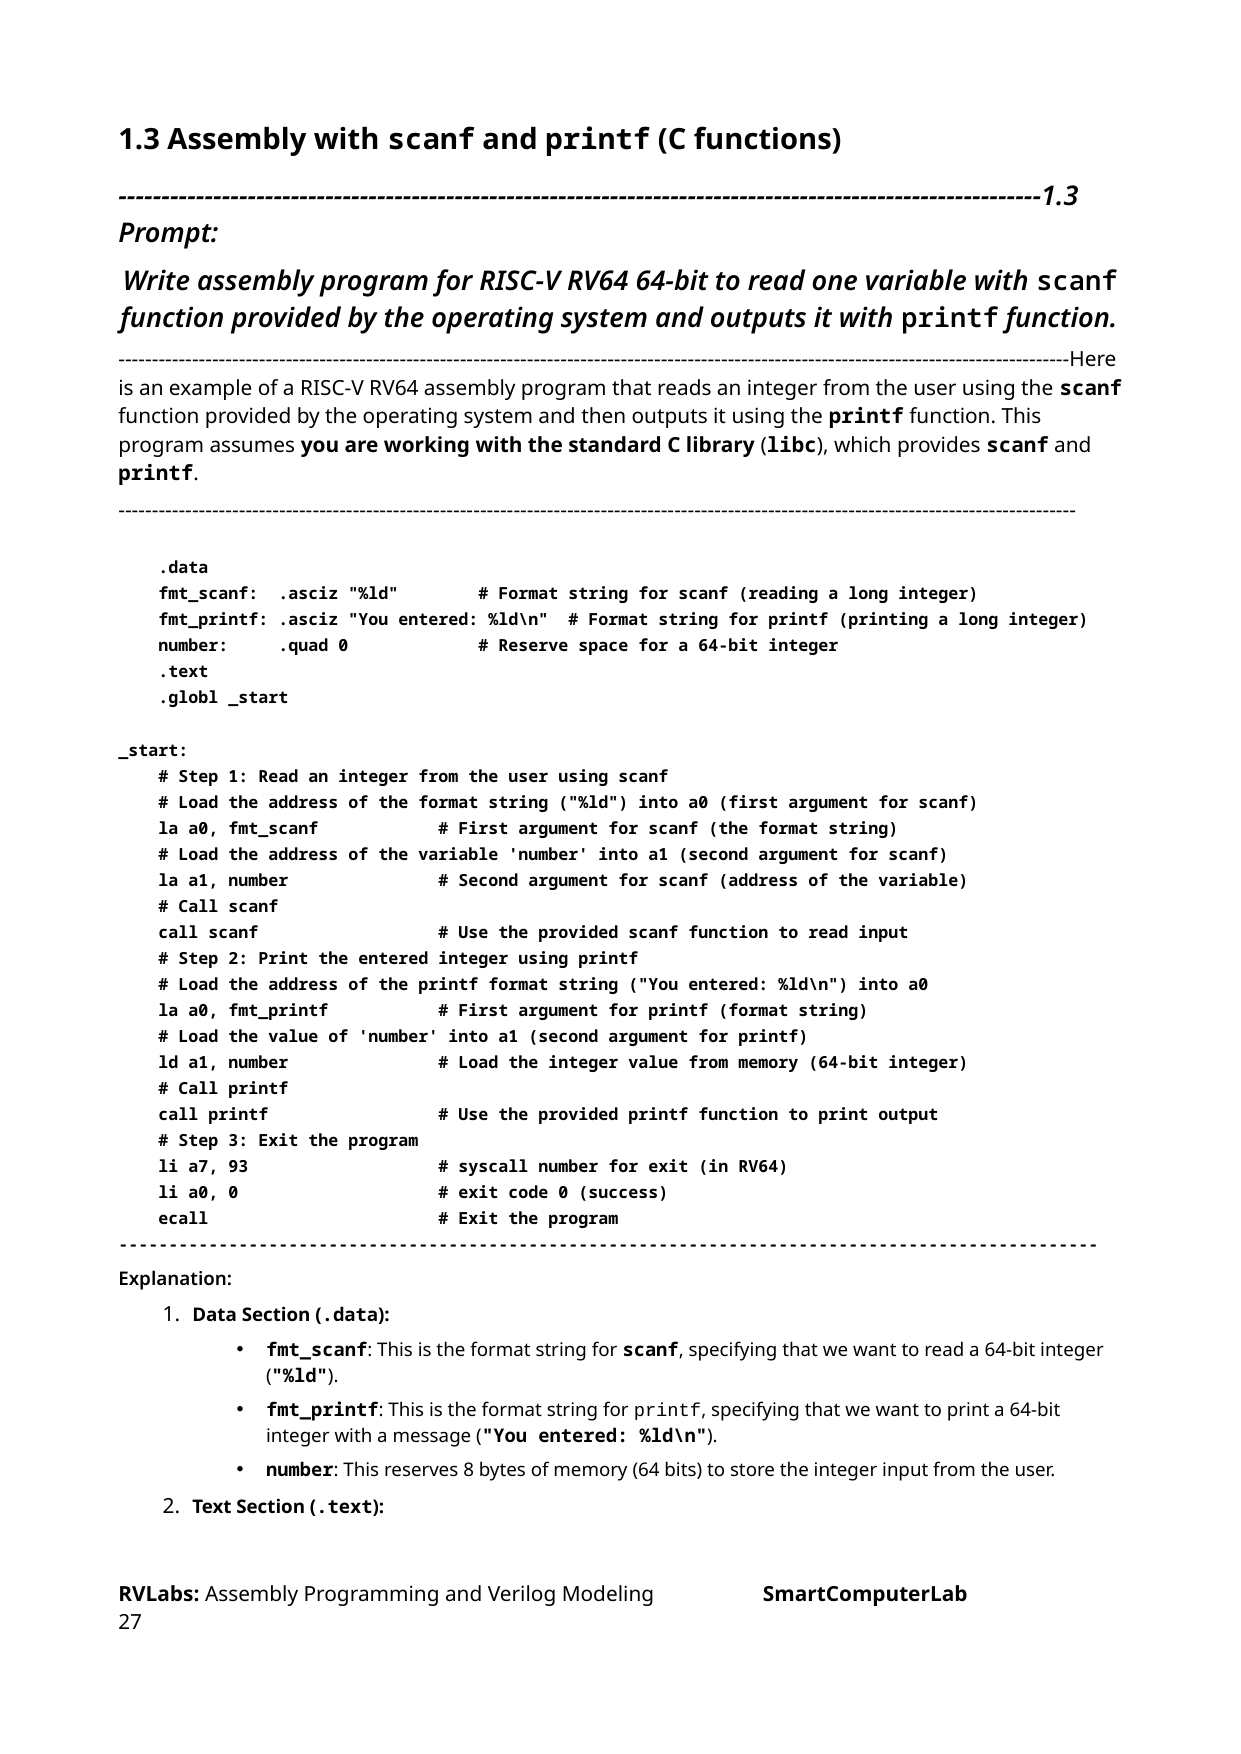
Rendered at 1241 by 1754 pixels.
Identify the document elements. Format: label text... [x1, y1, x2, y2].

text -----------------------------------------------------------------------------------------------------------1.3 Prompt: [118, 176, 1122, 250]
text la a1, number # Second argument for scanf (address of the variable) [118, 868, 1122, 891]
text li a0, 0 # exit code 0 (success) [118, 1181, 1122, 1204]
text fmt_scanf: .asciz "%ld" # Format string for scanf (reading a long integer) [118, 582, 1122, 605]
text ld a1, number # Load the integer value from memory (64-bit integer) [118, 1051, 1122, 1073]
subtitle 1.3 Assembly with scanf and printf (C functions) [118, 118, 1122, 158]
text ----------------------------------------------------------------------------------------------------------------------------------------------Here is an example of a RISC-V RV64 assembly program that reads an integer from the user using the scanf function provided by the operating system and then outputs it using the printf function. This program assumes you are working with the standard C library (libc), which provides scanf and printf. [118, 344, 1122, 487]
text # Load the address of the format string ("%ld") into a0 (first argument for scanf) [118, 790, 1122, 813]
text ----------------------------------------------------------------------------------------------------------------------------------------------- [118, 496, 1122, 524]
list number: This reserves 8 bytes of memory (64 bits) to store the integer input from the user. [236, 1457, 1122, 1482]
text .data [118, 556, 1122, 579]
text ecall # Exit the program [118, 1207, 1122, 1230]
text _start: [118, 738, 1122, 761]
text call printf # Use the provided printf function to print output [118, 1103, 1122, 1126]
text # Step 2: Print the entered integer using printf [118, 947, 1122, 969]
text # Step 3: Exit the program [118, 1129, 1122, 1152]
text # Call printf [118, 1077, 1122, 1099]
list Data Section (.data): [162, 1299, 1122, 1328]
text # Load the address of the printf format string ("You entered: %ld\n") into a0 [118, 973, 1122, 995]
text # Load the address of the variable 'number' into a1 (second argument for scanf) [118, 842, 1122, 865]
text # Load the value of 'number' into a1 (second argument for printf) [118, 1025, 1122, 1047]
subtitle Explanation: [118, 1265, 1122, 1291]
text li a7, 93 # syscall number for exit (in RV64) [118, 1155, 1122, 1178]
list fmt_scanf: This is the format string for scanf, specifying that we want to read a 64-bit integer ("%ld"). [236, 1337, 1122, 1388]
text # Step 1: Read an integer from the user using scanf [118, 764, 1122, 787]
list Text Section (.text): [162, 1491, 1122, 1519]
text .globl _start [118, 686, 1122, 709]
list fmt_printf: This is the format string for printf, specifying that we want to print a 64-bit integer with a message ("You entered: %ld\n"). [236, 1397, 1122, 1448]
text call scanf # Use the provided scanf function to read input [118, 921, 1122, 943]
text la a0, fmt_printf # First argument for printf (format string) [118, 999, 1122, 1021]
text Write assembly program for RISC-V RV64 64-bit to read one variable with scanf function provided by the operating system and outputs it with printf function. [118, 262, 1122, 336]
text -------------------------------------------------------------------------------------------------- [118, 1233, 1122, 1256]
text number: .quad 0 # Reserve space for a 64-bit integer [118, 634, 1122, 657]
text la a0, fmt_scanf # First argument for scanf (the format string) [118, 816, 1122, 839]
text .text [118, 660, 1122, 683]
text # Call scanf [118, 894, 1122, 917]
text fmt_printf: .asciz "You entered: %ld\n" # Format string for printf (printing a long integer) [118, 608, 1122, 631]
